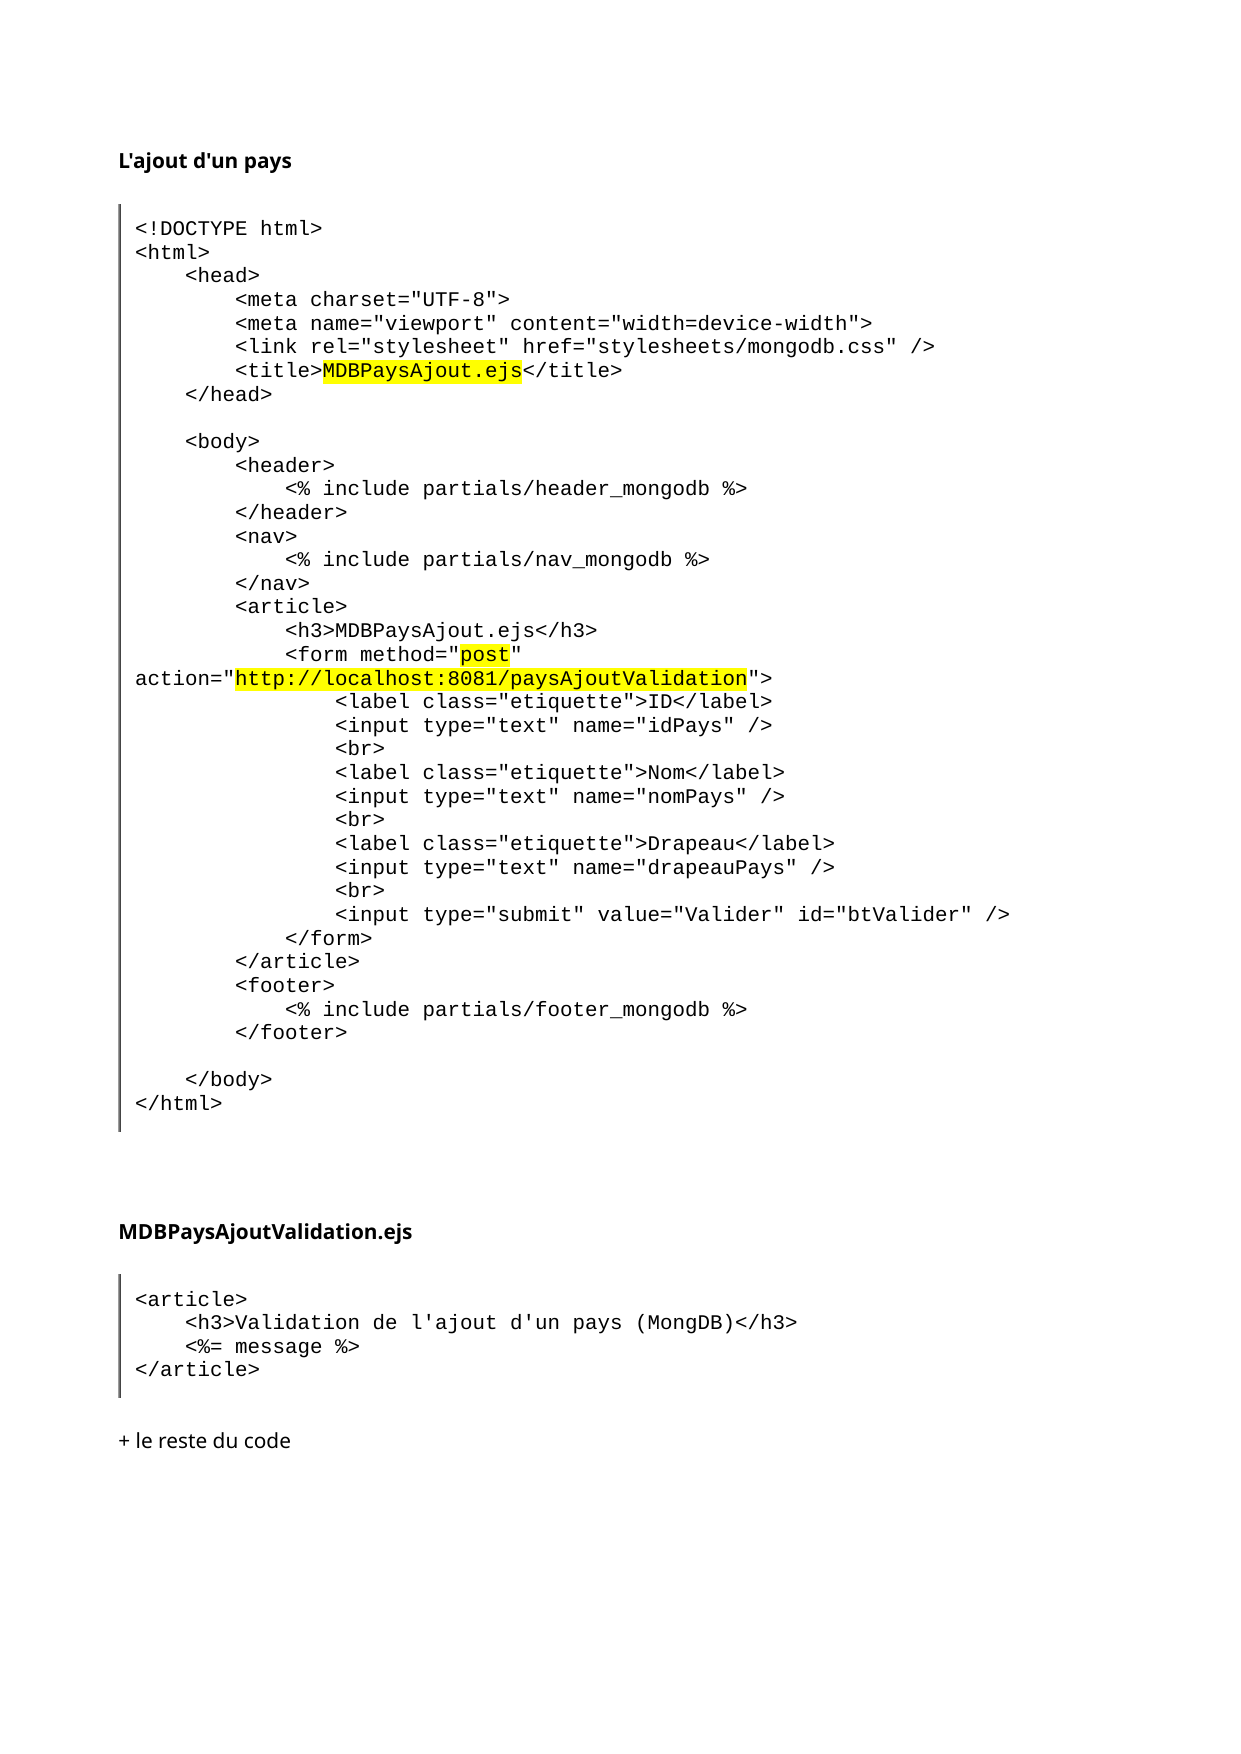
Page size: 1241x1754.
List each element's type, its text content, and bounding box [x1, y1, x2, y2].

text </article> [121, 951, 1122, 975]
text <%= message %> [121, 1336, 1122, 1359]
text <footer> [121, 975, 1122, 998]
text </head> [121, 384, 1122, 407]
text <title>MDBPaysAjout.ejs</title> [121, 360, 1122, 384]
text <% include partials/nav_mongodb %> [121, 549, 1122, 573]
text <br> [121, 809, 1122, 833]
text <input type="submit" value="Valider" id="btValider" /> [121, 904, 1122, 928]
text <% include partials/footer_mongodb %> [121, 998, 1122, 1022]
text <input type="text" name="drapeauPays" /> [121, 857, 1122, 880]
text <h3>Validation de l'ajout d'un pays (MongDB)</h3> [121, 1312, 1122, 1336]
text <label class="etiquette">ID</label> [121, 691, 1122, 715]
text <meta charset="UTF-8"> [121, 289, 1122, 313]
text <label class="etiquette">Drapeau</label> [121, 833, 1122, 857]
text </article> [121, 1359, 1122, 1398]
text <h3>MDBPaysAjout.ejs</h3> [121, 620, 1122, 644]
text <body> [121, 431, 1122, 455]
text <form method="post" action="http://localhost:8081/paysAjoutValidation"> [121, 644, 1122, 691]
text </header> [121, 502, 1122, 526]
text <br> [121, 880, 1122, 904]
text <!DOCTYPE html> [118, 203, 1122, 242]
text <article> [121, 1274, 1122, 1312]
text </form> [121, 928, 1122, 951]
text <head> [121, 266, 1122, 289]
text </nav> [121, 573, 1122, 597]
text + le reste du code [118, 1426, 1122, 1455]
text </body> [121, 1069, 1122, 1093]
text <input type="text" name="idPays" /> [121, 715, 1122, 738]
text <article> [121, 597, 1122, 620]
text </footer> [121, 1022, 1122, 1046]
text <meta name="viewport" content="width=device-width"> [121, 313, 1122, 336]
text <input type="text" name="nomPays" /> [121, 786, 1122, 809]
text <label class="etiquette">Nom</label> [121, 762, 1122, 786]
text <header> [121, 455, 1122, 478]
text <br> [121, 738, 1122, 762]
text <% include partials/header_mongodb %> [121, 478, 1122, 502]
text <link rel="stylesheet" href="stylesheets/mongodb.css" /> [121, 336, 1122, 360]
text <html> [121, 242, 1122, 266]
text L'ajout d'un pays [118, 147, 1122, 175]
text MDBPaysAjoutValidation.ejs [118, 1217, 1122, 1245]
text </html> [121, 1093, 1122, 1132]
text <nav> [121, 526, 1122, 549]
